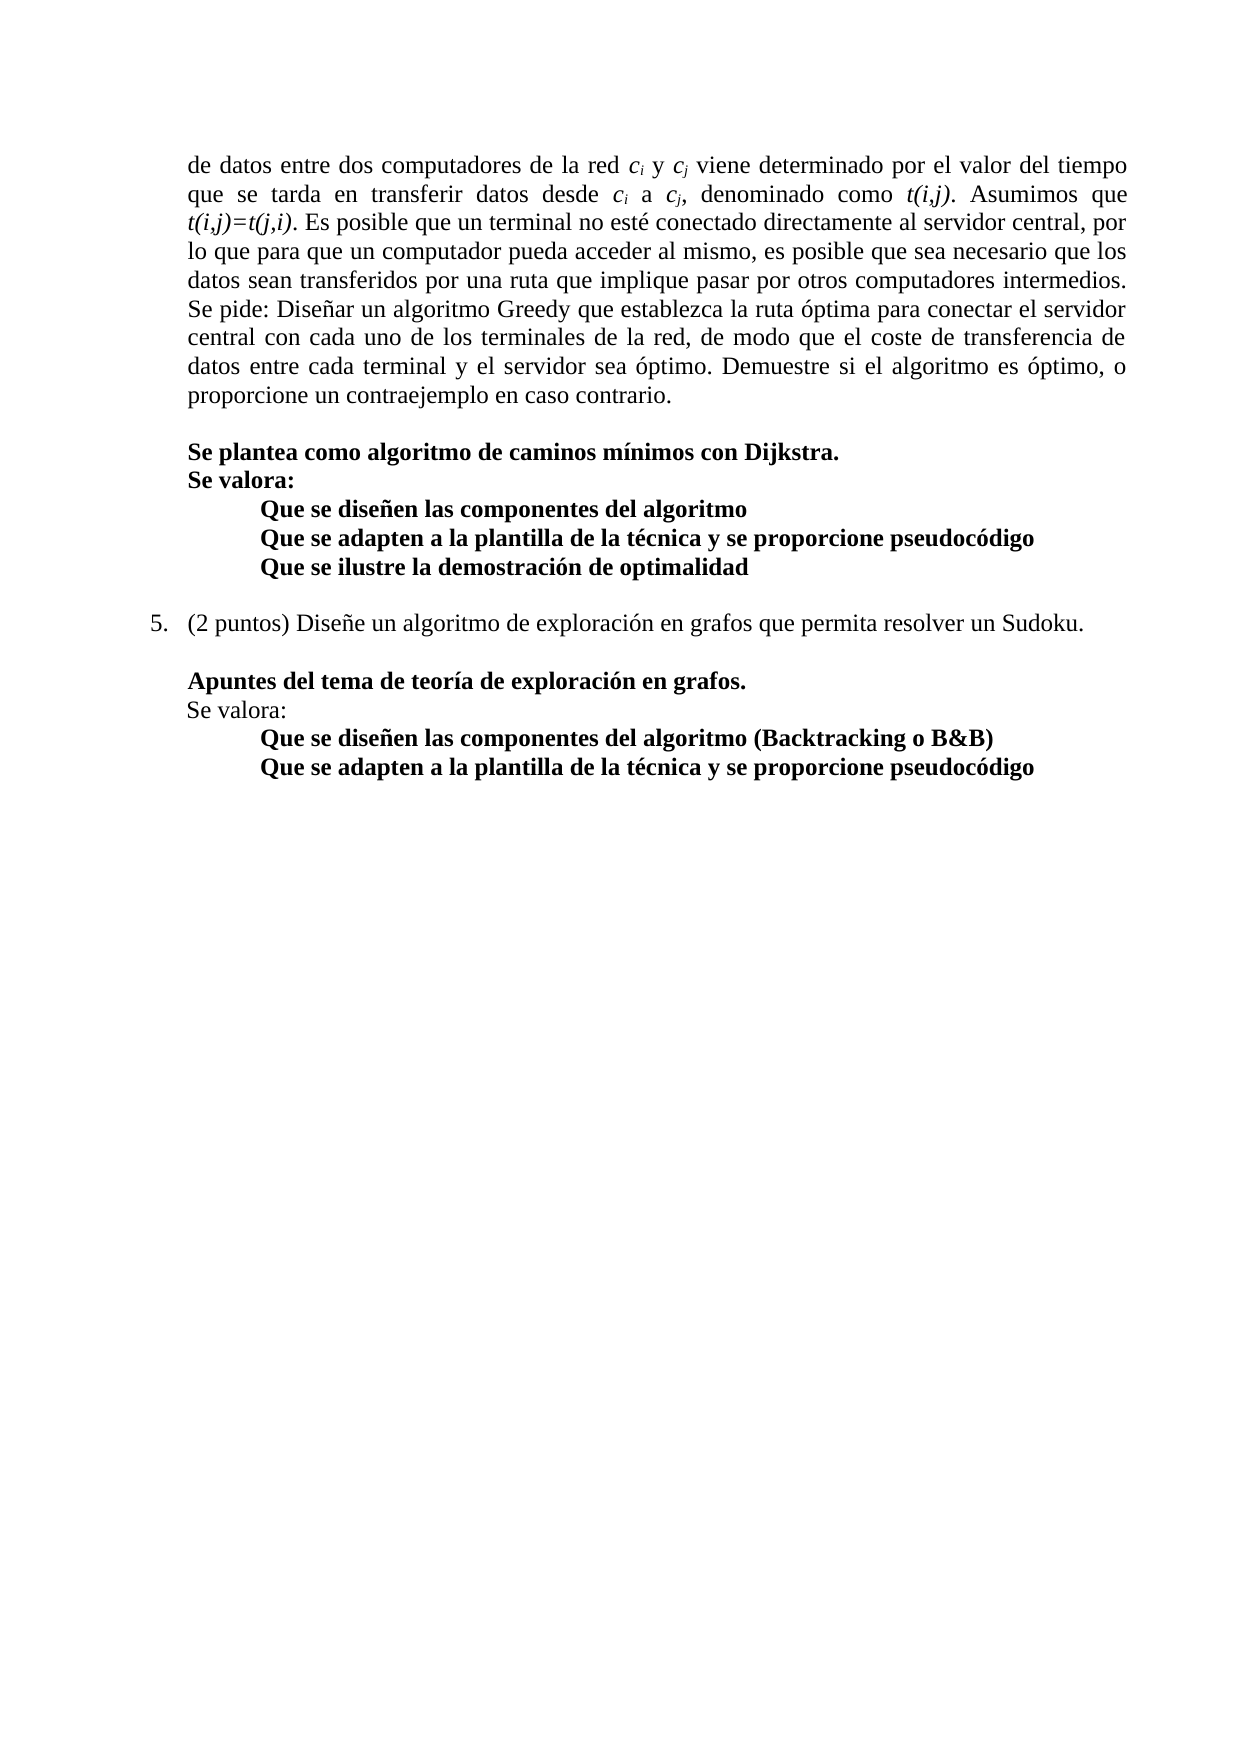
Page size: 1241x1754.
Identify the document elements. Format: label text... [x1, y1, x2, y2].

list (2 puntos) Diseñe un algoritmo de exploración en grafos que permita resolver un Sudoku. [150, 608, 1128, 637]
list Que se adapten a la plantilla de la técnica y se proporcione pseudocódigo [187, 523, 1128, 552]
list Se valora: [112, 695, 1128, 723]
list Que se ilustre la demostración de optimalidad [187, 552, 1128, 581]
list Apuntes del tema de teoría de exploración en grafos. [187, 666, 1128, 695]
list Que se adapten a la plantilla de la técnica y se proporcione pseudocódigo [187, 752, 1128, 781]
list Se valora: [187, 466, 1128, 494]
list de datos entre dos computadores de la red ci y cj viene determinado por el valor del tiempo que se tarda en transferir datos desde ci a cj, denominado como t(i,j). Asumimos que t(i,j)=t(j,i). Es posible que un terminal no esté conectado directamente al servidor central, por lo que para que un computador pueda acceder al mismo, es posible que sea necesario que los datos sean transferidos por una ruta que implique pasar por otros computadores intermedios. Se pide: Diseñar un algoritmo Greedy que establezca la ruta óptima para conectar el servidor central con cada uno de los terminales de la red, de modo que el coste de transferencia de datos entre cada terminal y el servidor sea óptimo. Demuestre si el algoritmo es óptimo, o proporcione un contraejemplo en caso contrario. [150, 150, 1128, 409]
list Se plantea como algoritmo de caminos mínimos con Dijkstra. [187, 437, 1128, 466]
list Que se diseñen las componentes del algoritmo [187, 494, 1128, 523]
list Que se diseñen las componentes del algoritmo (Backtracking o B&B) [112, 723, 1128, 752]
